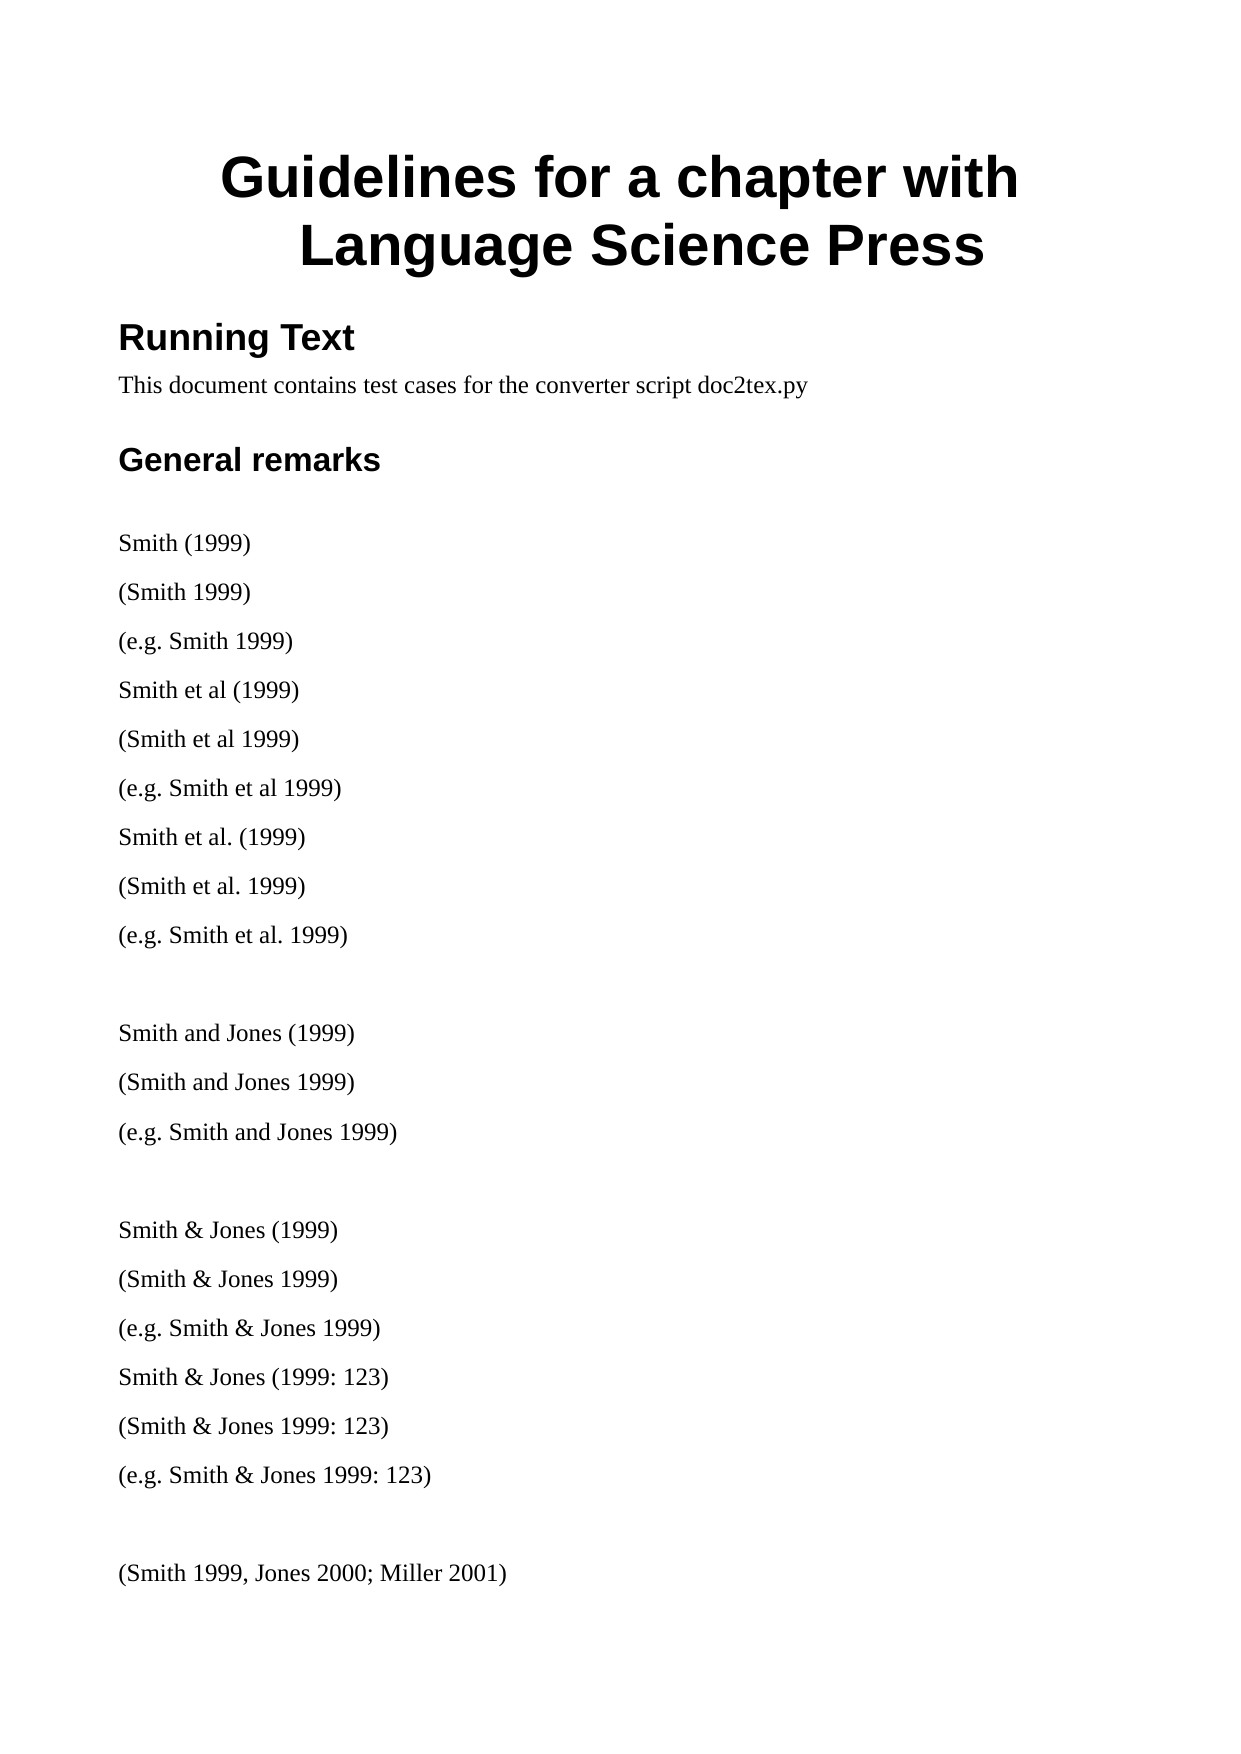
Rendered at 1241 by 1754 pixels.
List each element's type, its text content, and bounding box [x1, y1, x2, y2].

text (e.g. Smith & Jones 1999) [118, 1313, 1122, 1342]
subtitle General remarks [118, 440, 1122, 479]
text (Smith et al. 1999) [118, 871, 1122, 900]
text (Smith 1999) [118, 577, 1122, 606]
text (e.g. Smith and Jones 1999) [118, 1117, 1122, 1145]
text Smith et al. (1999) [118, 822, 1122, 851]
subtitle Guidelines for a chapter with Language Science Press [118, 143, 1122, 277]
text Smith (1999) [118, 528, 1122, 557]
text (Smith and Jones 1999) [118, 1067, 1122, 1096]
text (Smith 1999, Jones 2000; Miller 2001) [118, 1558, 1122, 1587]
text (e.g. Smith et al 1999) [118, 773, 1122, 802]
text (e.g. Smith 1999) [118, 626, 1122, 655]
text Smith and Jones (1999) [118, 1018, 1122, 1047]
text (e.g. Smith et al. 1999) [118, 920, 1122, 949]
text (Smith & Jones 1999: 123) [118, 1411, 1122, 1440]
text Smith & Jones (1999: 123) [118, 1362, 1122, 1391]
text (e.g. Smith & Jones 1999: 123) [118, 1460, 1122, 1489]
text Smith et al (1999) [118, 675, 1122, 704]
text (Smith & Jones 1999) [118, 1264, 1122, 1292]
text Smith & Jones (1999) [118, 1215, 1122, 1243]
subtitle Running Text [118, 315, 1122, 358]
text (Smith et al 1999) [118, 724, 1122, 753]
text This document contains test cases for the converter script doc2tex.py [118, 370, 1122, 399]
